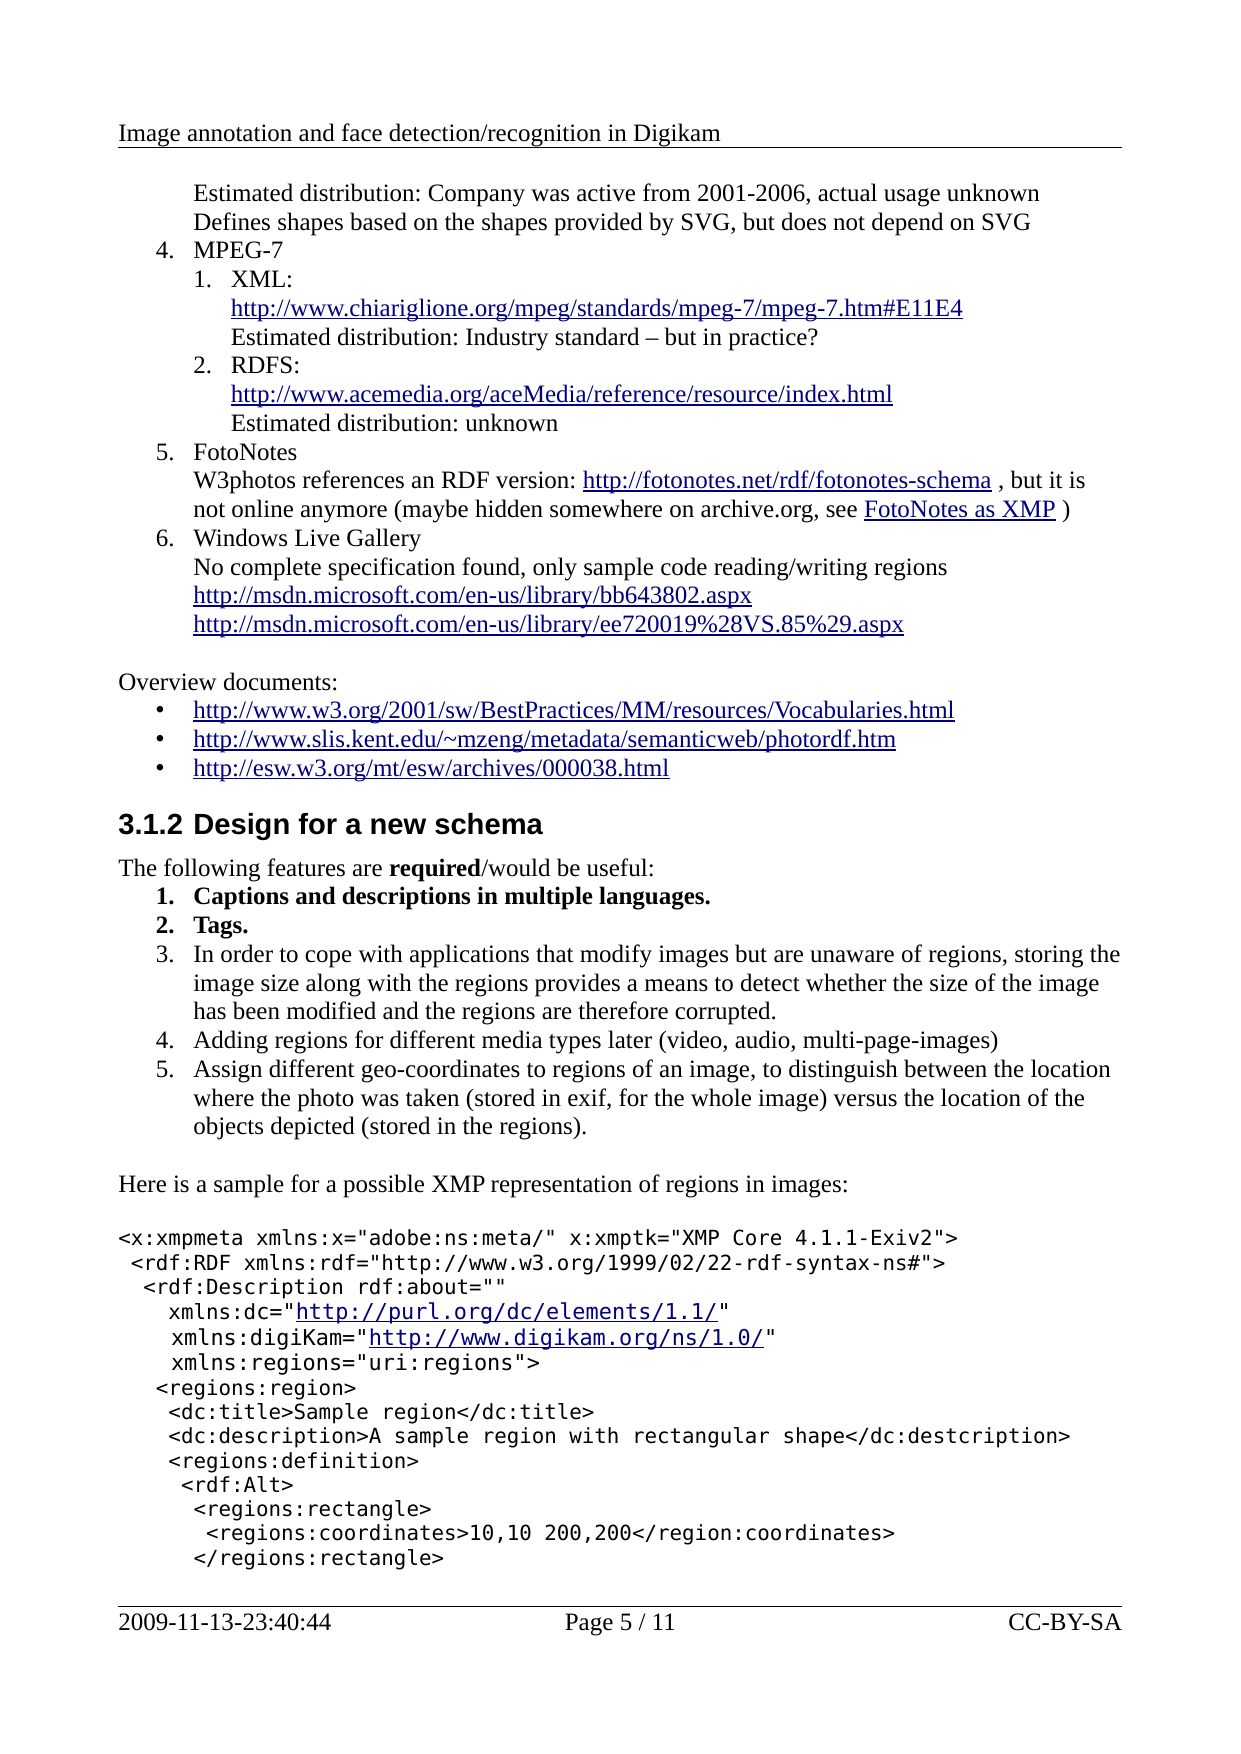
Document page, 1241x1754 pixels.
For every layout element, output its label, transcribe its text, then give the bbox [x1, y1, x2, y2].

list Adding regions for different media types later (video, audio, multi-page-images) [156, 1025, 1122, 1054]
subtitle Design for a new schema [118, 807, 1122, 840]
list Tags. [156, 910, 1122, 939]
list http://www.w3.org/2001/sw/BestPractices/MM/resources/Vocabularies.html [156, 695, 1122, 724]
list Assign different geo-coordinates to regions of an image, to distinguish between the location where the photo was taken (stored in exif, for the whole image) versus the location of the objects depicted (stored in the regions). [156, 1054, 1122, 1140]
text xmlns:regions="uri:regions"> [118, 1350, 1122, 1376]
list XML: http://www.chiariglione.org/mpeg/standards/mpeg-7/mpeg-7.htm#E11E4 Estimated distribution: Industry standard – but in practice? [193, 264, 1122, 350]
text The following features are required/would be useful: [118, 853, 1122, 881]
text Here is a sample for a possible XMP representation of regions in images: [118, 1169, 1122, 1198]
text <rdf:RDF xmlns:rdf="http://www.w3.org/1999/02/22-rdf-syntax-ns#"> [118, 1251, 1122, 1275]
text Overview documents: [118, 667, 1122, 695]
list http://www.slis.kent.edu/~mzeng/metadata/semanticweb/photordf.htm [156, 724, 1122, 753]
list http://esw.w3.org/mt/esw/archives/000038.html [156, 753, 1122, 782]
text </regions:rectangle> [118, 1546, 1122, 1570]
text <regions:definition> [118, 1449, 1122, 1473]
text <rdf:Description rdf:about="" [118, 1275, 1122, 1299]
list Windows Live Gallery No complete specification found, only sample code reading/writing regions http://msdn.microsoft.com/en-us/library/bb643802.aspx http://msdn.microsoft.com/en-us/library/ee720019%28VS.85%29.aspx [156, 523, 1122, 638]
text xmlns:digiKam="http://www.digikam.org/ns/1.0/" [118, 1325, 1122, 1350]
text <dc:title>Sample region</dc:title> [118, 1400, 1122, 1424]
text <x:xmpmeta xmlns:x="adobe:ns:meta/" x:xmptk="XMP Core 4.1.1-Exiv2"> [118, 1226, 1122, 1251]
text <rdf:Alt> [118, 1473, 1122, 1497]
text <regions:coordinates>10,10 200,200</region:coordinates> [118, 1521, 1122, 1546]
list MPEG-7 [156, 235, 1122, 264]
text <regions:rectangle> [118, 1497, 1122, 1521]
list Estimated distribution: Company was active from 2001-2006, actual usage unknown Defines shapes based on the shapes provided by SVG, but does not depend on SVG [156, 178, 1122, 235]
list FotoNotes W3photos references an RDF version: http://fotonotes.net/rdf/fotonotes-schema , but it is not online anymore (maybe hidden somewhere on archive.org, see FotoNotes as XMP ) [156, 437, 1122, 523]
list Captions and descriptions in multiple languages. [156, 881, 1122, 910]
text <regions:region> [118, 1376, 1122, 1400]
list RDFS: http://www.acemedia.org/aceMedia/reference/resource/index.html Estimated distribution: unknown [193, 350, 1122, 437]
text <dc:description>A sample region with rectangular shape</dc:destcription> [118, 1424, 1122, 1449]
text xmlns:dc="http://purl.org/dc/elements/1.1/" [118, 1299, 1122, 1325]
list In order to cope with applications that modify images but are unaware of regions, storing the image size along with the regions provides a means to detect whether the size of the image has been modified and the regions are therefore corrupted. [156, 939, 1122, 1025]
